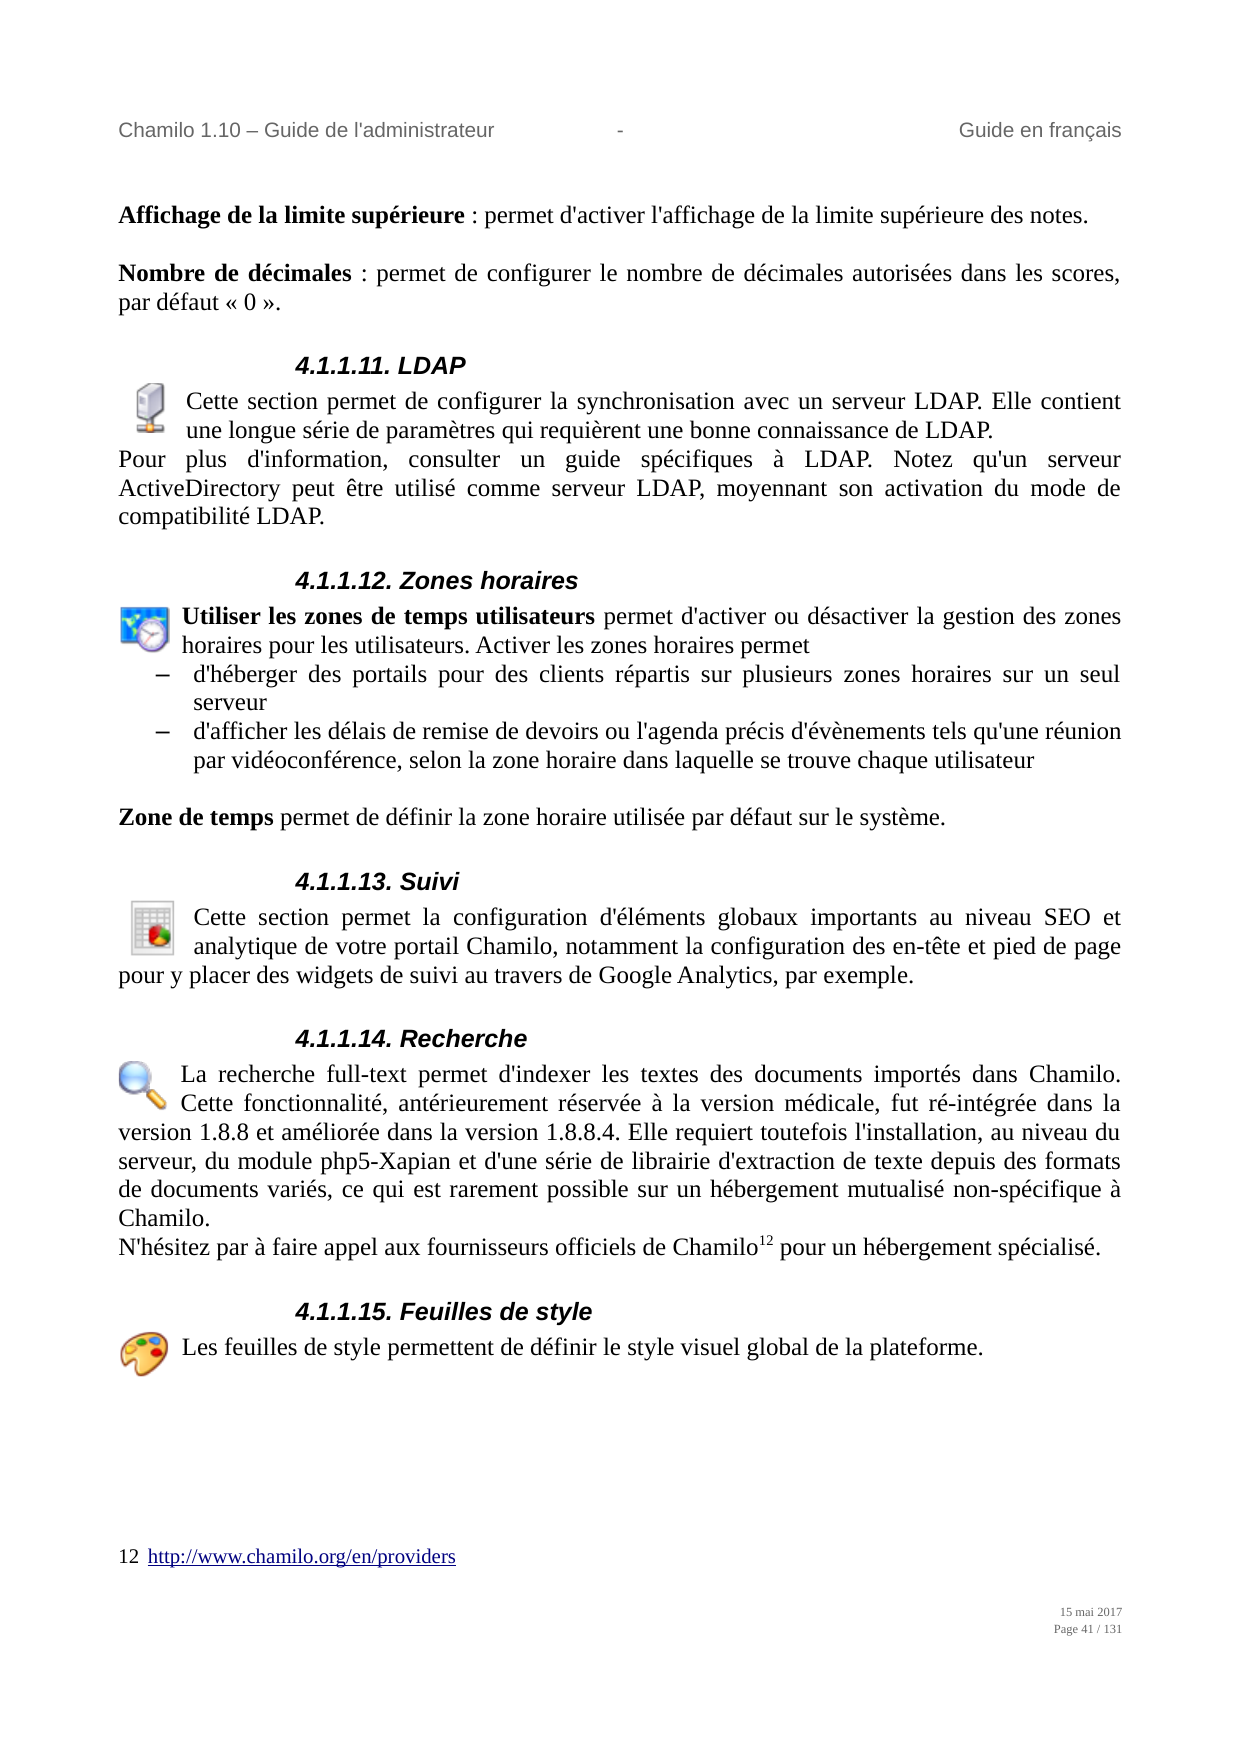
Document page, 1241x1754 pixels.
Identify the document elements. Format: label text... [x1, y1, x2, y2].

text Les feuilles de style permettent de définir le style visuel global de la plateforme. [170, 1332, 1122, 1361]
text La recherche full-text permet d'indexer les textes des documents importés dans Chamilo. Cette fonctionnalité, antérieurement réservée à la version médicale, fut ré-intégrée dans la version 1.8.8 et améliorée dans la version 1.8.8.4. Elle requiert toutefois l'installation, au niveau du serveur, du module php5-Xapian et d'une série de librairie d'extraction de texte depuis des formats de documents variés, ce qui est rarement possible sur un hébergement mutualisé non-spécifique à Chamilo. [118, 1059, 1122, 1232]
text Nombre de décimales : permet de configurer le nombre de décimales autorisées dans les scores, par défaut « 0 ». [118, 258, 1122, 315]
subtitle Feuilles de style [295, 1297, 1122, 1325]
text Affichage de la limite supérieure : permet d'activer l'affichage de la limite supérieure des notes. [118, 200, 1122, 229]
subtitle Suivi [295, 867, 1122, 896]
subtitle Recherche [295, 1024, 1122, 1053]
text Utiliser les zones de temps utilisateurs permet d'activer ou désactiver la gestion des zones horaires pour les utilisateurs. Activer les zones horaires permet [118, 601, 1122, 659]
text Pour plus d'information, consulter un guide spécifiques à LDAP. Notez qu'un serveur ActiveDirectory peut être utilisé comme serveur LDAP, moyennant son activation du mode de compatibilité LDAP. [118, 444, 1122, 530]
text N'hésitez par à faire appel aux fournisseurs officiels de Chamilo pour un hébergement spécialisé. [118, 1232, 1122, 1261]
text Cette section permet de configurer la synchronisation avec un serveur LDAP. Elle contient une longue série de paramètres qui requièrent une bonne connaissance de LDAP. [118, 386, 1122, 444]
text http://www.chamilo.org/en/providers [118, 1544, 1122, 1568]
picture [124, 899, 182, 958]
subtitle LDAP [295, 351, 1122, 380]
list d'afficher les délais de remise de devoirs ou l'agenda précis d'évènements tels qu'une réunion par vidéoconférence, selon la zone horaire dans laquelle se trouve chaque utilisateur [156, 716, 1122, 774]
picture [119, 604, 170, 655]
text Cette section permet la configuration d'éléments globaux importants au niveau SEO et analytique de votre portail Chamilo, notamment la configuration des en-tête et pied de page pour y placer des widgets de suivi au travers de Google Analytics, par exemple. [118, 902, 1122, 988]
picture [124, 383, 174, 433]
list d'héberger des portails pour des clients répartis sur plusieurs zones horaires sur un seul serveur [156, 659, 1122, 716]
picture [119, 1329, 170, 1380]
subtitle Zones horaires [295, 566, 1122, 595]
picture [118, 1061, 169, 1112]
text Zone de temps permet de définir la zone horaire utilisée par défaut sur le système. [118, 802, 1122, 831]
